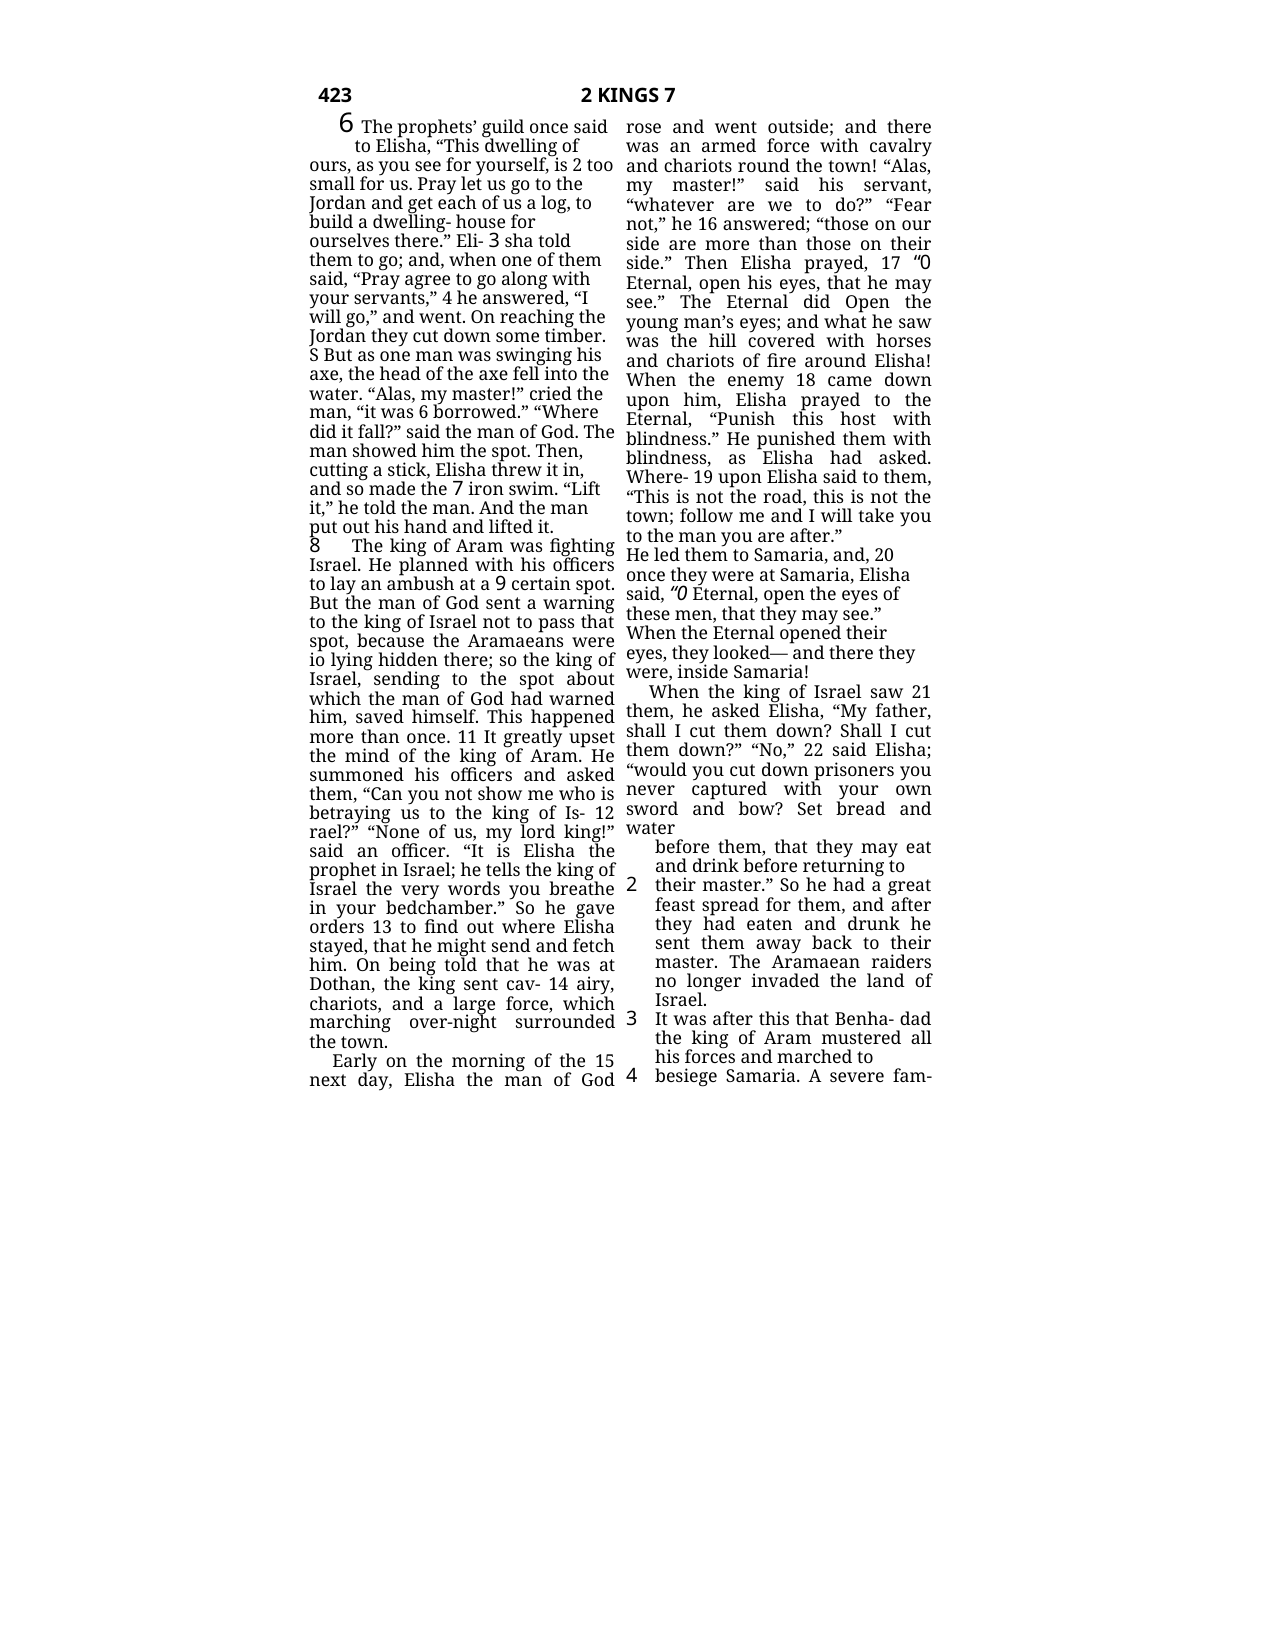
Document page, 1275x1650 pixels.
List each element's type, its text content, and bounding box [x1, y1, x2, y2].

text He led them to Samaria, and, 20 once they were at Samaria, Eli­sha said, “0 Eternal, open the eyes of these men, that they may see.” When the Eternal opened their eyes, they looked— and there they were, inside Sa­maria! [626, 546, 932, 683]
text When the king of Israel saw 21 them, he asked Elisha, “My father, shall I cut them down? Shall I cut them down?” “No,” 22 said Elisha; “would you cut down prisoners you never cap­tured with your own sword and bow? Set bread and water [626, 683, 932, 838]
text Early on the morning of the 15 next day, Elisha the man of God [309, 1052, 615, 1091]
list besiege Samaria. A severe fam­ [626, 1067, 932, 1086]
text before them, that they may eat and drink before returning to [655, 838, 932, 877]
text 6 The prophets’ guild once said to Elisha, “This dwelling of ours, as you see for yourself, is 2 too small for us. Pray let us go to the Jordan and get each of us a log, to build a dwelling- house for ourselves there.” Eli- 3 sha told them to go; and, when one of them said, “Pray agree to go along with your servants,” 4 he answered, “I will go,” and went. On reaching the Jordan they cut down some timber. S But as one man was swinging his axe, the head of the axe fell into the water. “Alas, my master!” cried the man, “it was 6 borrowed.” “Where did it fall?” said the man of God. The man showed him the spot. Then, cutting a stick, Elisha threw it in, and so made the 7 iron swim. “Lift it,” he told the man. And the man put out his hand and lifted it. [309, 118, 615, 537]
list their master.” So he had a great feast spread for them, and after they had eaten and drunk he sent them away back to their master. The Aramaean raiders no longer invaded the land of Israel. [626, 877, 932, 1010]
text rose and went outside; and there was an armed force with cavalry and chariots round the town! “Alas, my master!” said his servant, “whatever are we to do?” “Fear not,” he 16 answered; “those on our side are more than those on their side.” Then Elisha prayed, 17 “0 Eternal, open his eyes, that he may see.” The Eternal did Open the young man’s eyes; and what he saw was the hill covered with horses and chariots of fire around Elisha! When the enemy 18 came down upon him, Elisha prayed to the Eternal, “Punish this host with blindness.” He punished them with blindness, as Elisha had asked. Where- 19 upon Elisha said to them, “This is not the road, this is not the town; follow me and I will take you to the man you are after.” [626, 118, 932, 546]
list It was after this that Benha- dad the king of Aram mustered all his forces and marched to [626, 1010, 932, 1067]
list The king of Aram was fighting Israel. He planned with his officers to lay an ambush at a 9 certain spot. But the man of God sent a warning to the king of Israel not to pass that spot, because the Aramaeans were io lying hidden there; so the king of Israel, sending to the spot about which the man of God had warned him, saved himself. This happened more than once. 11 It greatly upset the mind of the king of Aram. He summoned his officers and asked them, “Can you not show me who is betraying us to the king of Is- 12 rael?” “None of us, my lord king!” said an officer. “It is Eli­sha the prophet in Israel; he tells the king of Israel the very words you breathe in your bed­chamber.” So he gave orders 13 to find out where Elisha stayed, that he might send and fetch him. On being told that he was at Dothan, the king sent cav- 14 airy, chariots, and a large force, which marching over-night sur­rounded the town. [309, 537, 615, 1052]
